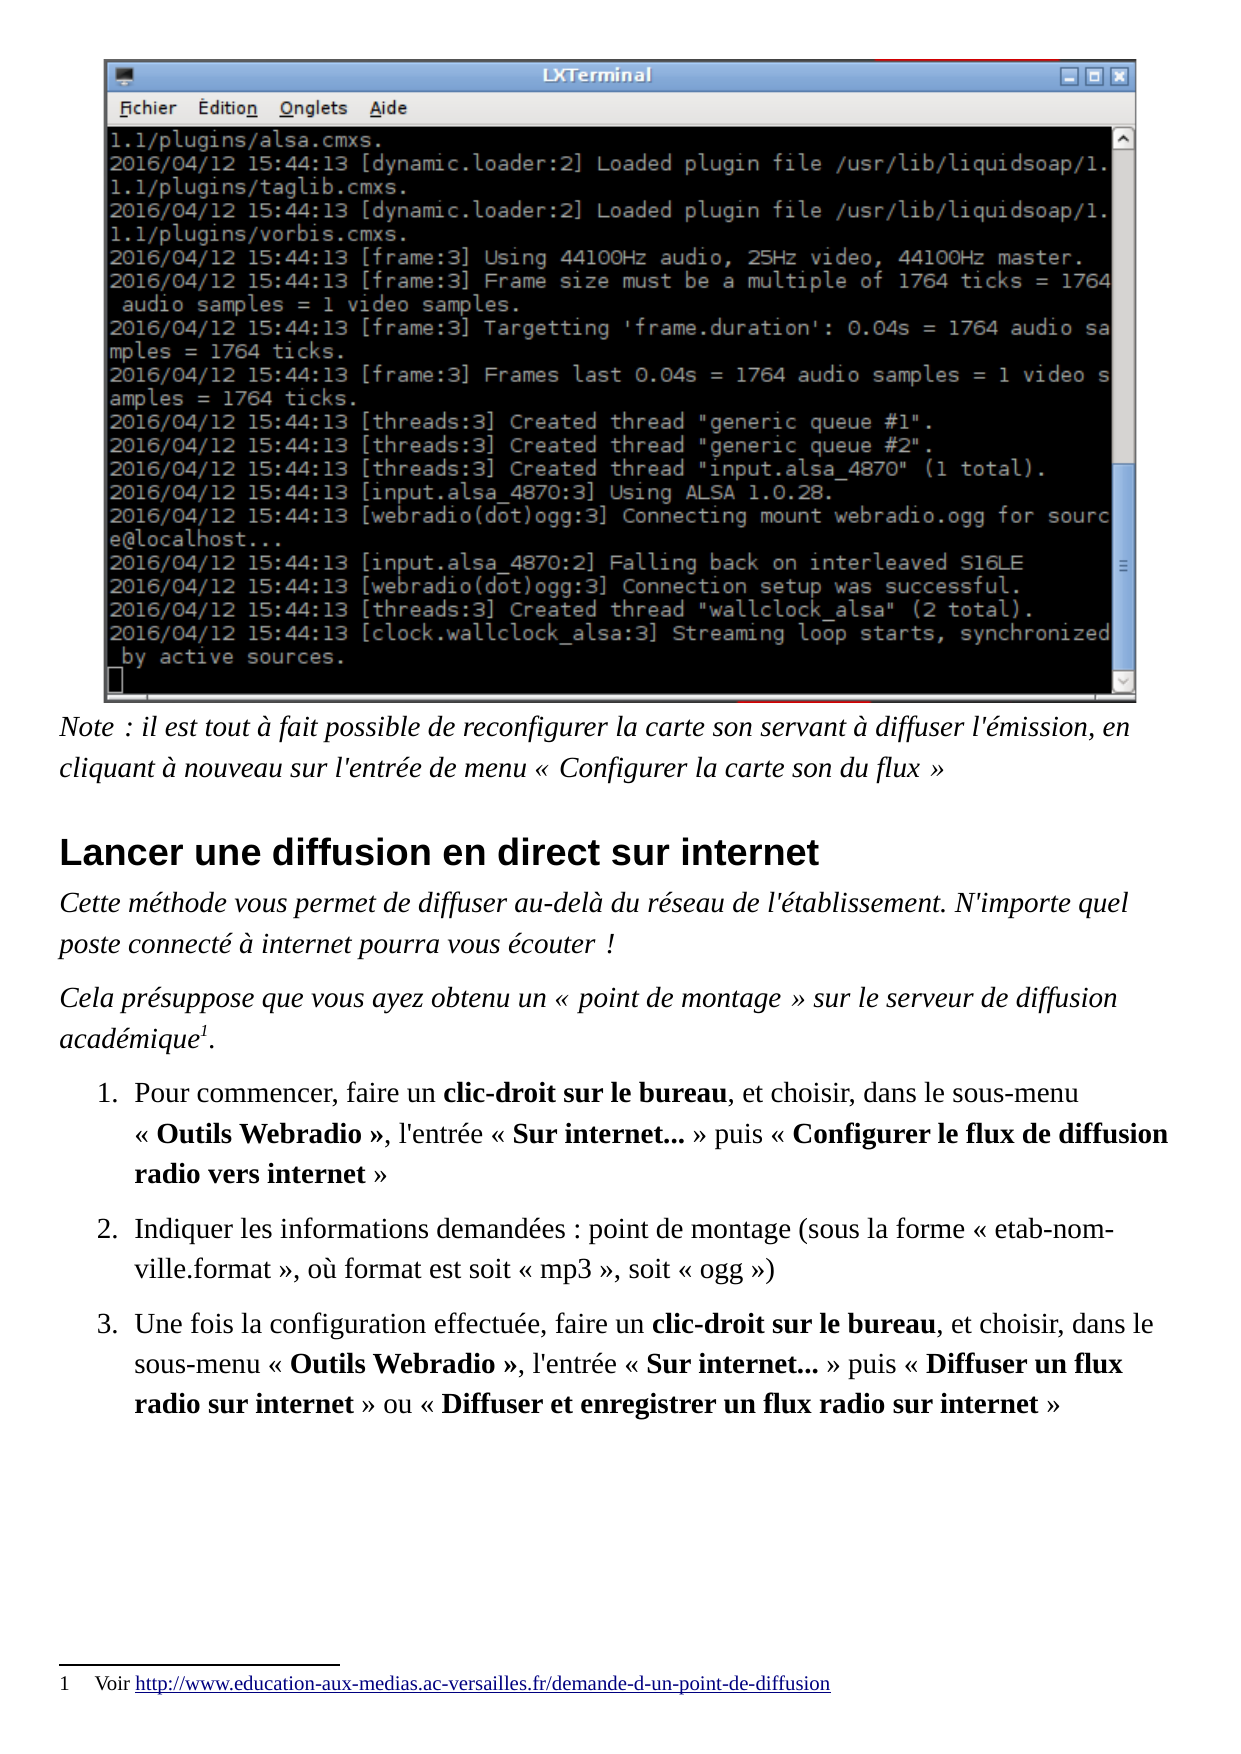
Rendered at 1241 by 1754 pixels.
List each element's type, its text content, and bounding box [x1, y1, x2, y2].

subtitle Lancer une diffusion en direct sur internet [59, 829, 1181, 873]
picture [103, 59, 1137, 703]
text Cette méthode vous permet de diffuser au-delà du réseau de l'établissement. N'importe quel poste connecté à internet pourra vous écouter ! [59, 886, 1181, 959]
list Une fois la configuration effectuée, faire un clic-droit sur le bureau, et choisir, dans le sous-menu « Outils Webradio », l'entrée « Sur internet... » puis « Diffuser un flux radio sur internet » ou « Diffuser et enregistrer un flux radio sur internet » [97, 1306, 1181, 1420]
text Note : il est tout à fait possible de reconfigurer la carte son servant à diffuser l'émission, en cliquant à nouveau sur l'entrée de menu « Configurer la carte son du flux » [59, 59, 1181, 783]
list Indiquer les informations demandées : point de montage (sous la forme « etab-nom-ville.format », où format est soit « mp3 », soit « ogg ») [97, 1211, 1181, 1284]
list Pour commencer, faire un clic-droit sur le bureau, et choisir, dans le sous-menu « Outils Webradio », l'entrée « Sur internet... » puis « Configurer le flux de diffusion radio vers internet » [97, 1076, 1181, 1189]
text Cela présuppose que vous ayez obtenu un « point de montage » sur le serveur de diffusion académique. [59, 981, 1181, 1054]
text Voir http://www.education-aux-medias.ac-versailles.fr/demande-d-un-point-de-diffusion [59, 1671, 1181, 1695]
